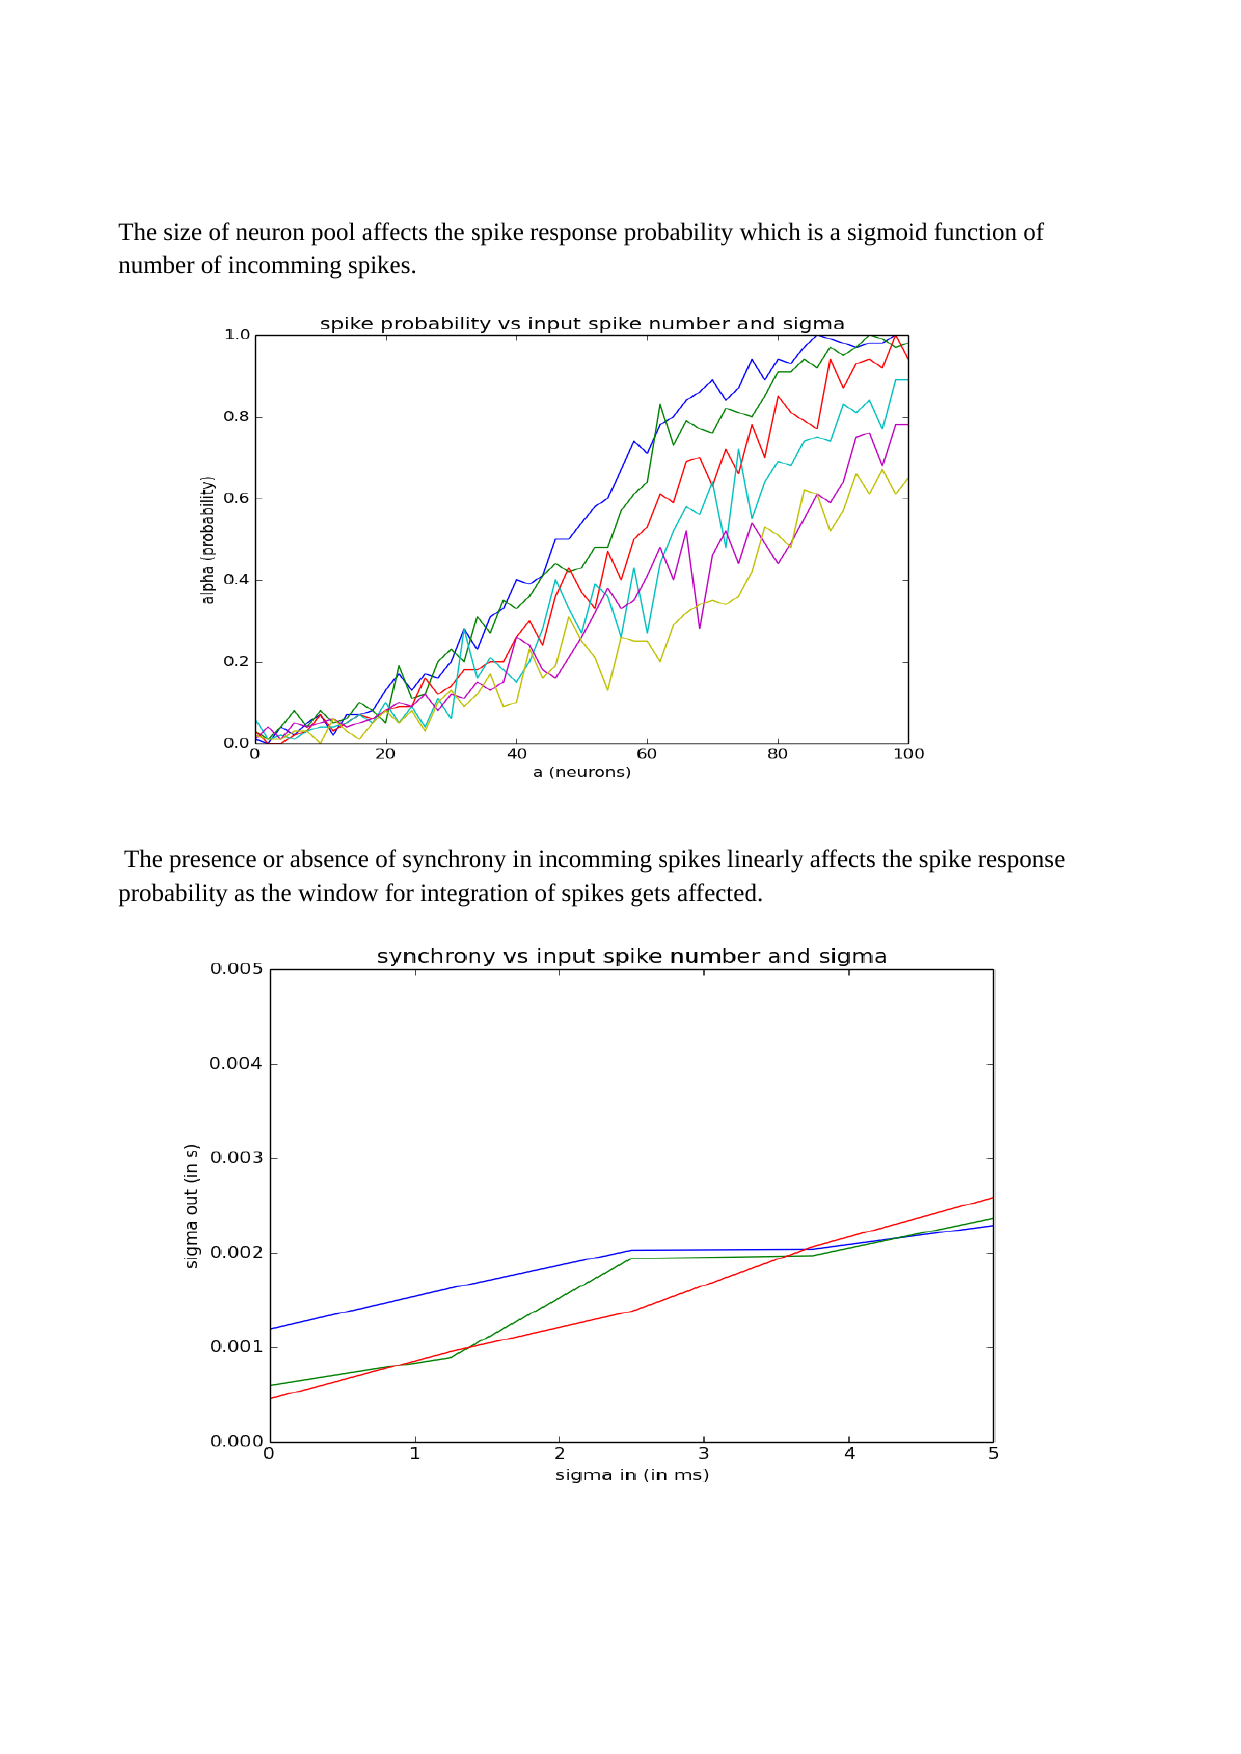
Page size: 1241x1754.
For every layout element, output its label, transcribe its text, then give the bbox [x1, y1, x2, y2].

picture [150, 285, 993, 794]
text The size of neuron pool affects the spike response probability which is a sigmoid function of number of incomming spikes. [118, 217, 1122, 279]
text The presence or absence of synchrony in incomming spikes linearly affects the spike response probability as the window for integration of spikes gets affected. [118, 844, 1122, 906]
picture [153, 910, 1087, 1500]
